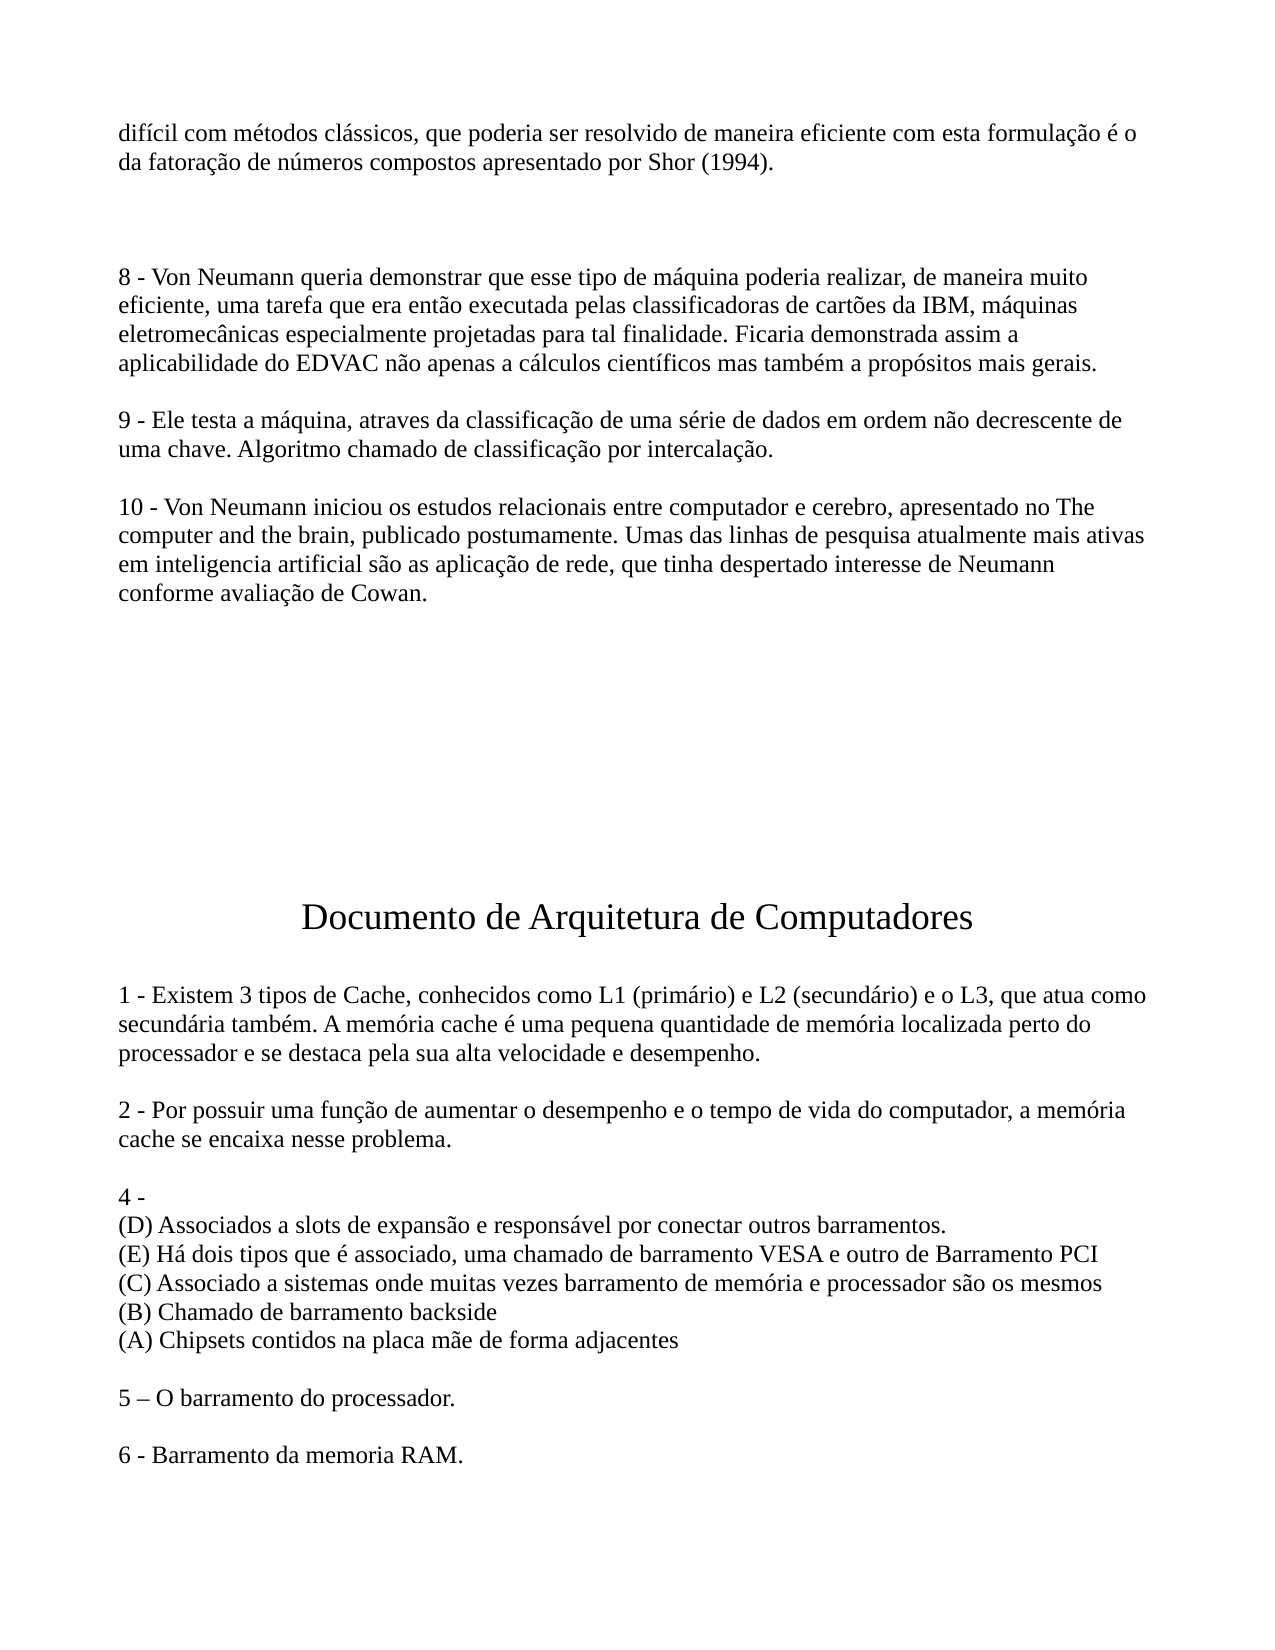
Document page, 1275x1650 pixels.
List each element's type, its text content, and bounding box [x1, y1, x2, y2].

text 8 - Von Neumann queria demonstrar que esse tipo de máquina poderia realizar, de maneira muito eficiente, uma tarefa que era então executada pelas classificadoras de cartões da IBM, máquinas eletromecânicas especialmente projetadas para tal finalidade. Ficaria demonstrada assim a aplicabilidade do EDVAC não apenas a cálculos científicos mas também a propósitos mais gerais. [118, 262, 1157, 377]
text 4 - [118, 1182, 1157, 1211]
text 5 – O barramento do processador. [118, 1383, 1157, 1412]
text difícil com métodos clássicos, que poderia ser resolvido de maneira eficiente com esta formulação é o da fatoração de números compostos apresentado por Shor (1994). [118, 118, 1157, 176]
text (C) Associado a sistemas onde muitas vezes barramento de memória e processador são os mesmos [118, 1268, 1157, 1297]
text 9 - Ele testa a máquina, atraves da classificação de uma série de dados em ordem não decrescente de uma chave. Algoritmo chamado de classificação por intercalação. [118, 406, 1157, 463]
text (E) Há dois tipos que é associado, uma chamado de barramento VESA e outro de Barramento PCI [118, 1239, 1157, 1268]
text 1 - Existem 3 tipos de Cache, conhecidos como L1 (primário) e L2 (secundário) e o L3, que atua como secundária também. A memória cache é uma pequena quantidade de memória localizada perto do processador e se destaca pela sua alta velocidade e desempenho. [118, 981, 1157, 1067]
text (D) Associados a slots de expansão e responsável por conectar outros barramentos. [118, 1211, 1157, 1239]
text Documento de Arquitetura de Computadores [118, 894, 1157, 937]
text (B) Chamado de barramento backside [118, 1297, 1157, 1326]
text 6 - Barramento da memoria RAM. [118, 1441, 1157, 1469]
text 10 - Von Neumann iniciou os estudos relacionais entre computador e cerebro, apresentado no The computer and the brain, publicado postumamente. Umas das linhas de pesquisa atualmente mais ativas em inteligencia artificial são as aplicação de rede, que tinha despertado interesse de Neumann conforme avaliação de Cowan. [118, 492, 1157, 607]
text (A) Chipsets contidos na placa mãe de forma adjacentes [118, 1326, 1157, 1354]
text 2 - Por possuir uma função de aumentar o desempenho e o tempo de vida do computador, a memória cache se encaixa nesse problema. [118, 1096, 1157, 1153]
